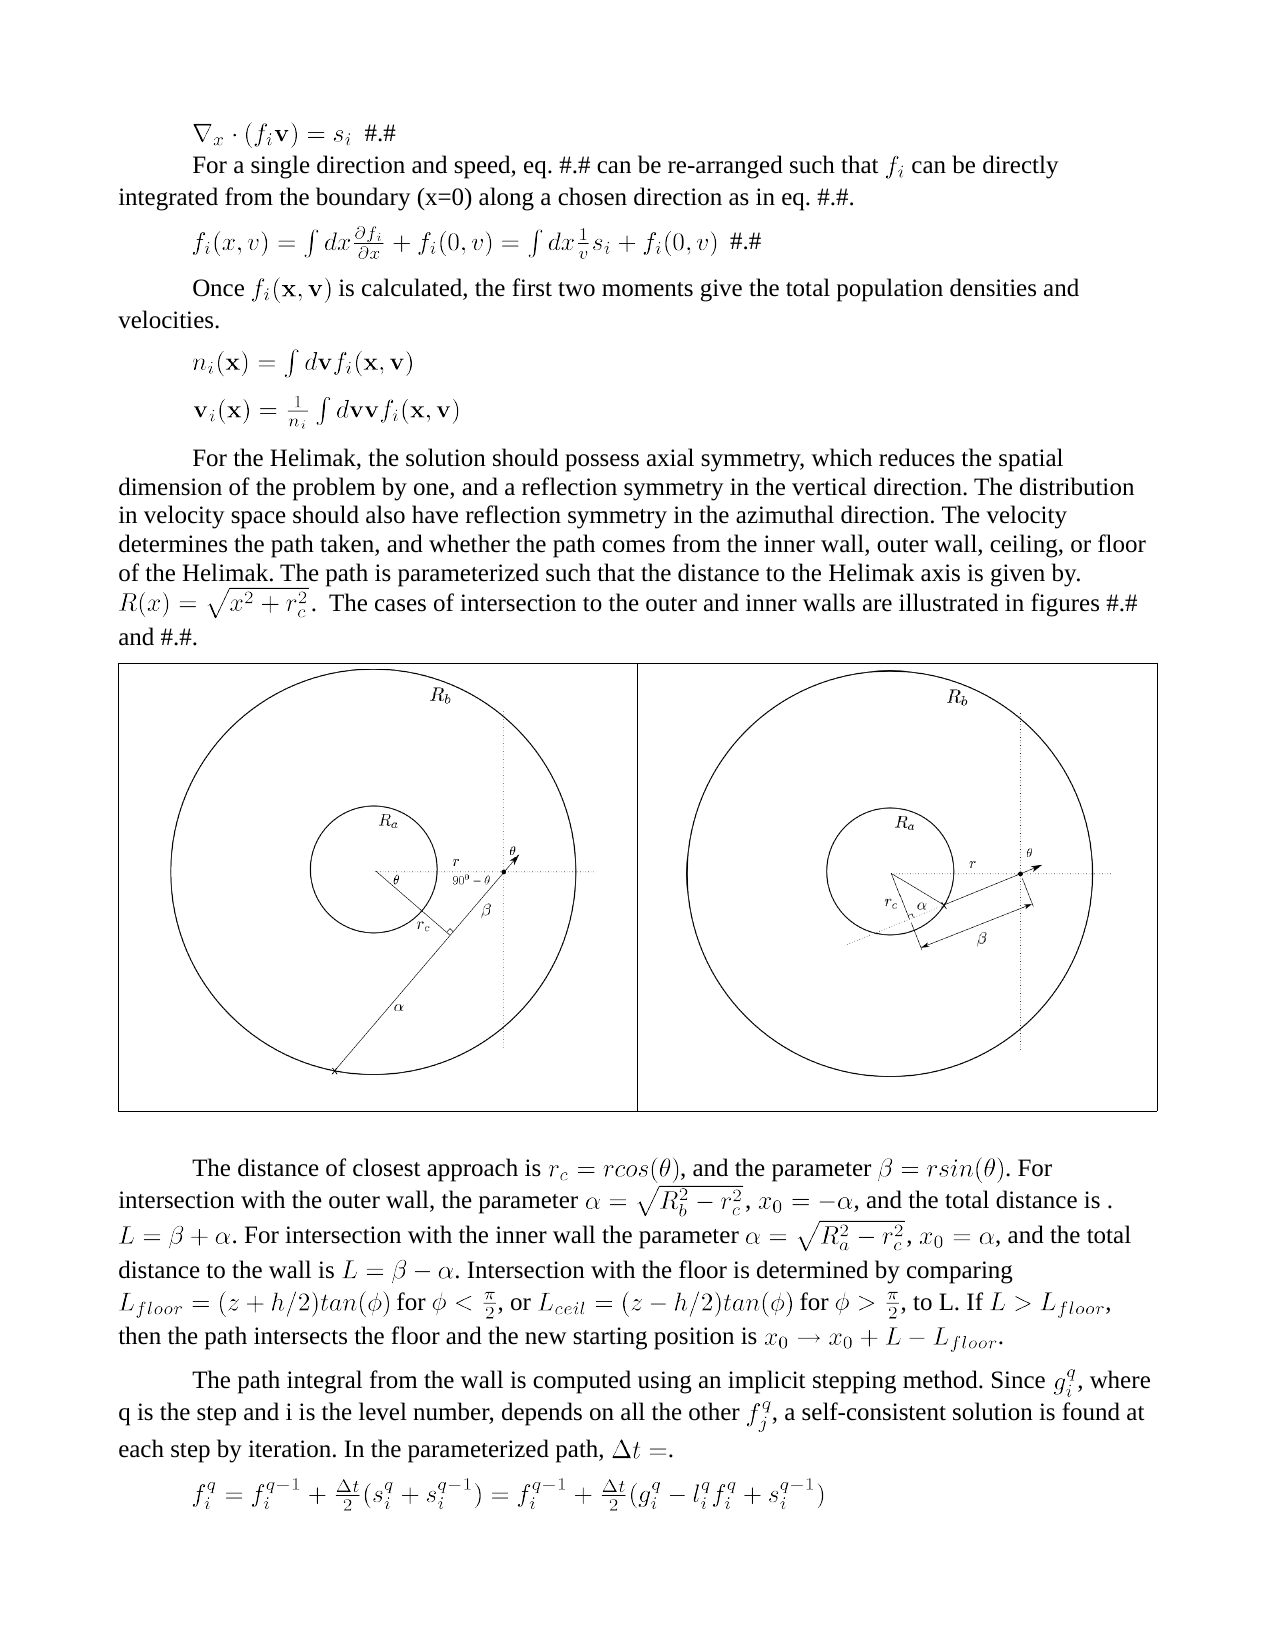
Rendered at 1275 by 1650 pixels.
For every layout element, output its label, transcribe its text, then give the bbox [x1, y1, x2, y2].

picture [686, 670, 1112, 1077]
text The distance of closest approach is , and the parameter . For intersection with the outer wall, the parameter , , and the total distance is . . For intersection with the inner wall the parameter , , and the total distance to the wall is . Intersection with the floor is determined by comparing for , or for , to L. If , then the path intersects the floor and the new starting position is . [118, 1153, 1157, 1353]
picture [989, 1290, 1106, 1319]
picture [746, 1399, 772, 1435]
text #.# [118, 118, 1157, 150]
text #.# [718, 223, 1157, 261]
text Once is calculated, the first two moments give the total population densities and velocities. [118, 273, 1157, 334]
picture [191, 223, 718, 261]
picture [191, 348, 414, 381]
table_header [638, 664, 1157, 1111]
table_header [119, 664, 637, 1111]
picture [763, 1325, 998, 1353]
picture [757, 1192, 854, 1215]
picture [1052, 1367, 1077, 1398]
picture [118, 1224, 232, 1252]
text [118, 223, 191, 261]
picture [884, 154, 905, 182]
picture [834, 1291, 901, 1321]
picture [191, 1475, 825, 1513]
picture [547, 1154, 906, 1255]
picture [610, 1438, 668, 1462]
picture [118, 1288, 390, 1319]
picture [170, 669, 595, 1075]
picture [918, 1229, 995, 1250]
picture [118, 586, 311, 622]
picture [340, 1258, 455, 1287]
picture [191, 120, 352, 150]
picture [431, 1291, 498, 1321]
text For a single direction and speed, eq. #.# can be re-arranged such that can be directly integrated from the boundary (x=0) along a chosen direction as in eq. #.#. [118, 150, 1157, 211]
picture [877, 1154, 1005, 1185]
picture [536, 1288, 794, 1319]
text For the Helimak, the solution should possess axial symmetry, which reduces the spatial dimension of the problem by one, and a reflection symmetry in the vertical direction. The distribution in velocity space should also have reflection symmetry in the azimuthal direction. The velocity determines the path taken, and whether the path comes from the inner wall, outer wall, ceiling, or floor of the Helimak. The path is parameterized such that the distance to the Helimak axis is given by. . The cases of intersection to the outer and inner walls are illustrated in figures #.# and #.#. [118, 443, 1157, 651]
picture [250, 275, 332, 305]
text The path integral from the wall is computed using an implicit stepping method. Since , where q is the step and i is the level number, depends on all the other , a self-consistent solution is found at each step by iteration. In the parameterized path, . [118, 1365, 1157, 1463]
picture [191, 393, 460, 431]
